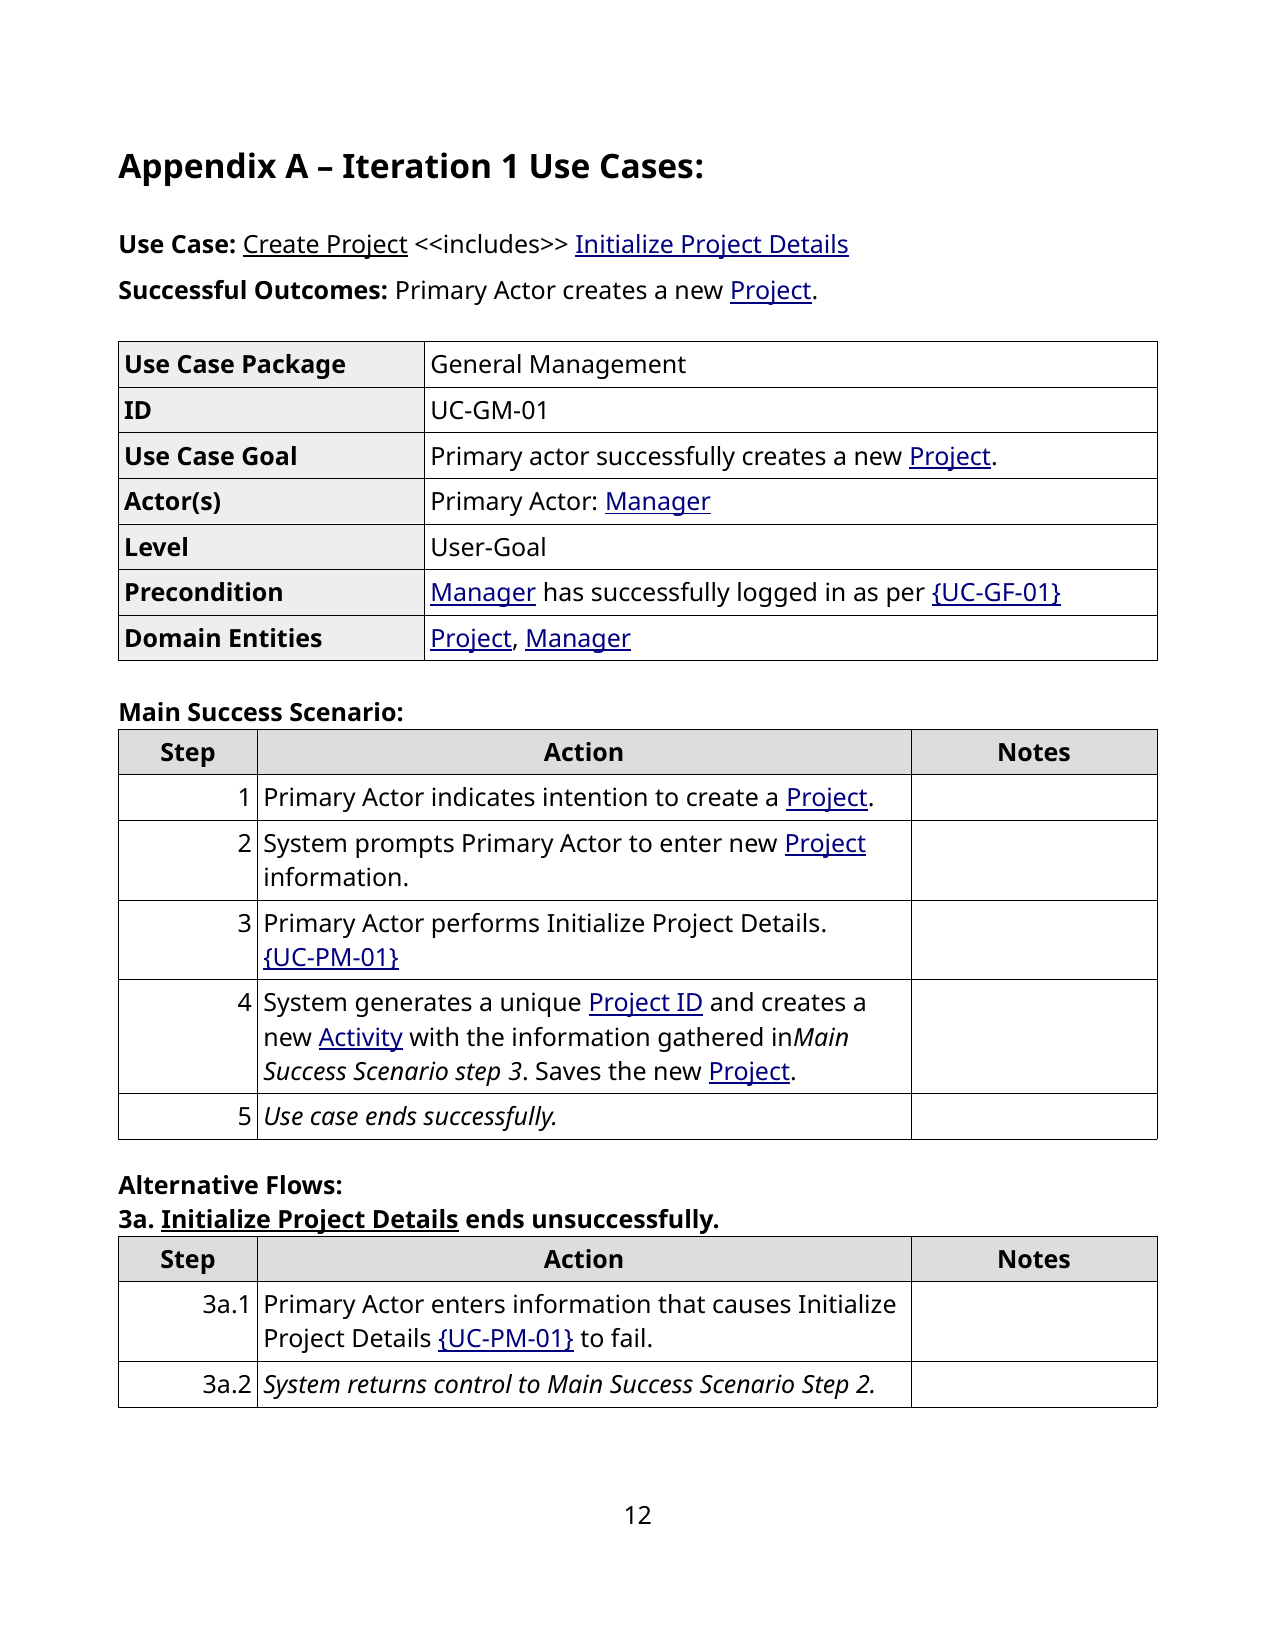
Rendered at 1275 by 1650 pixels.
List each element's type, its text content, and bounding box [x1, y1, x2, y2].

table_cell Primary Actor indicates intention to create a Project. [258, 775, 911, 820]
table_cell Primary Actor: Manager [425, 479, 1157, 523]
text Main Success Scenario: [118, 694, 1157, 729]
table_cell [912, 821, 1157, 899]
table_cell Actor(s) [119, 479, 424, 523]
table_cell Primary Actor performs Initialize Project Details. {UC-PM-01} [258, 901, 911, 979]
table_cell Precondition [119, 570, 424, 615]
table_cell 4 [119, 980, 257, 1093]
table_cell [912, 901, 1157, 979]
table_header Use Case Package [119, 342, 424, 387]
subtitle Use Case: Create Project <<includes>> Initialize Project Details [118, 226, 1157, 260]
text Alternative Flows: [118, 1167, 1157, 1202]
table_cell Manager has successfully logged in as per {UC-GF-01} [425, 570, 1157, 615]
table_cell 3a.1 [119, 1282, 257, 1361]
table_cell Use Case Goal [119, 433, 424, 478]
table_cell User-Goal [425, 525, 1157, 569]
table_cell Domain Entities [119, 616, 424, 660]
table_header General Management [425, 342, 1157, 387]
table_cell 3a.2 [119, 1362, 257, 1407]
table_cell [912, 980, 1157, 1093]
table_header Notes [912, 1237, 1157, 1281]
table_header Step [119, 1237, 257, 1281]
table_cell [912, 775, 1157, 820]
subtitle Appendix A – Iteration 1 Use Cases: [118, 143, 1157, 189]
table_cell 2 [119, 821, 257, 899]
table_cell Primary Actor enters information that causes Initialize Project Details {UC-PM-01} to fail. [258, 1282, 911, 1361]
table_cell ID [119, 388, 424, 432]
table_header Notes [912, 730, 1157, 774]
text Successful Outcomes: Primary Actor creates a new Project. [118, 273, 1157, 307]
table_header Action [258, 1237, 911, 1281]
table_cell System generates a unique Project ID and creates a new Activity with the information gathered inMain Success Scenario step 3. Saves the new Project. [258, 980, 911, 1093]
table_cell System returns control to Main Success Scenario Step 2. [258, 1362, 911, 1407]
table_header Step [119, 730, 257, 774]
table_cell Primary actor successfully creates a new Project. [425, 433, 1157, 478]
table_cell UC-GM-01 [425, 388, 1157, 432]
table_cell System prompts Primary Actor to enter new Project information. [258, 821, 911, 899]
table_header Action [258, 730, 911, 774]
table_cell 3 [119, 901, 257, 979]
table_cell Level [119, 525, 424, 569]
table_cell 1 [119, 775, 257, 820]
table_cell Use case ends successfully. [258, 1094, 911, 1139]
table_cell [912, 1282, 1157, 1361]
table_cell [912, 1094, 1157, 1139]
table_cell Project, Manager [425, 616, 1157, 660]
text 3a. Initialize Project Details ends unsuccessfully. [118, 1202, 1157, 1236]
table_cell [912, 1362, 1157, 1407]
table_cell 5 [119, 1094, 257, 1139]
